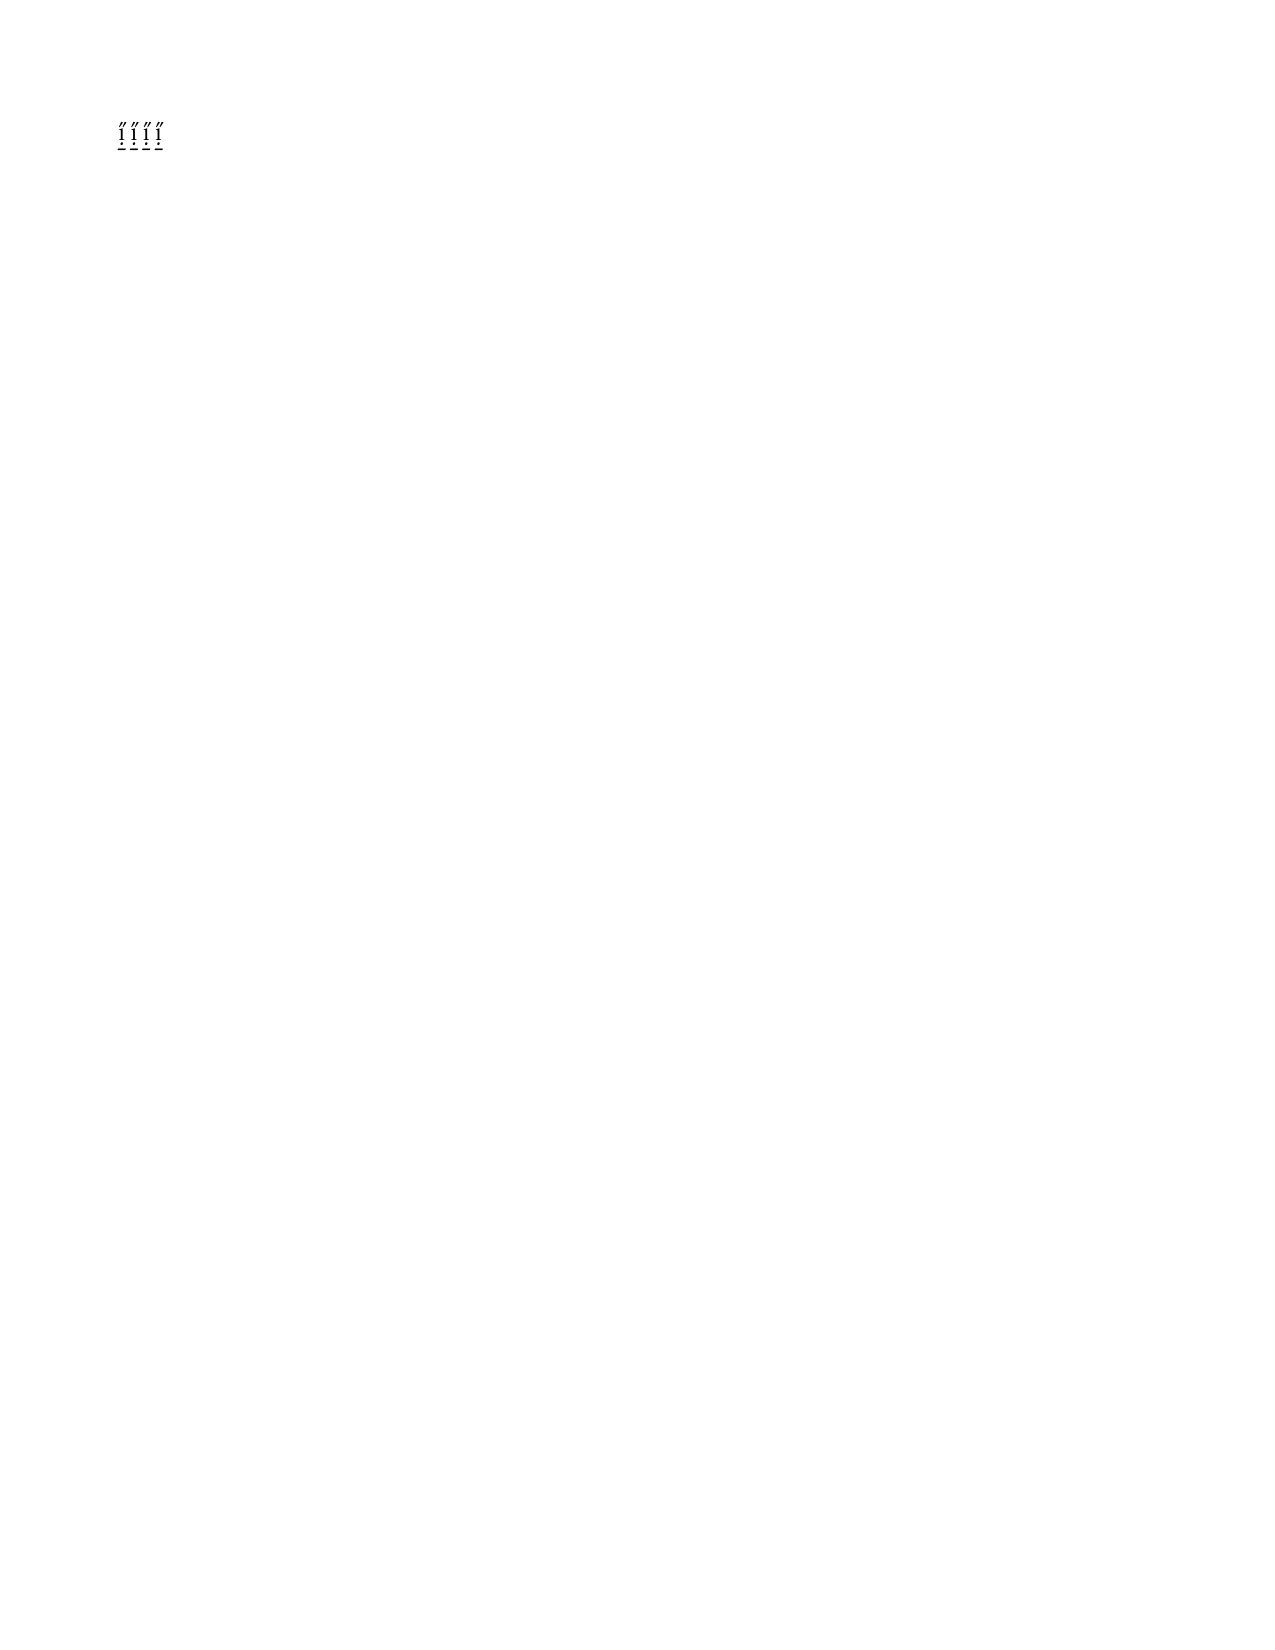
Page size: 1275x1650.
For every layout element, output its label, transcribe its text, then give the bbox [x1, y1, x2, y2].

text ị̱̋ ị̱̋ ị̱̋ ị̱̋ [118, 118, 1157, 147]
